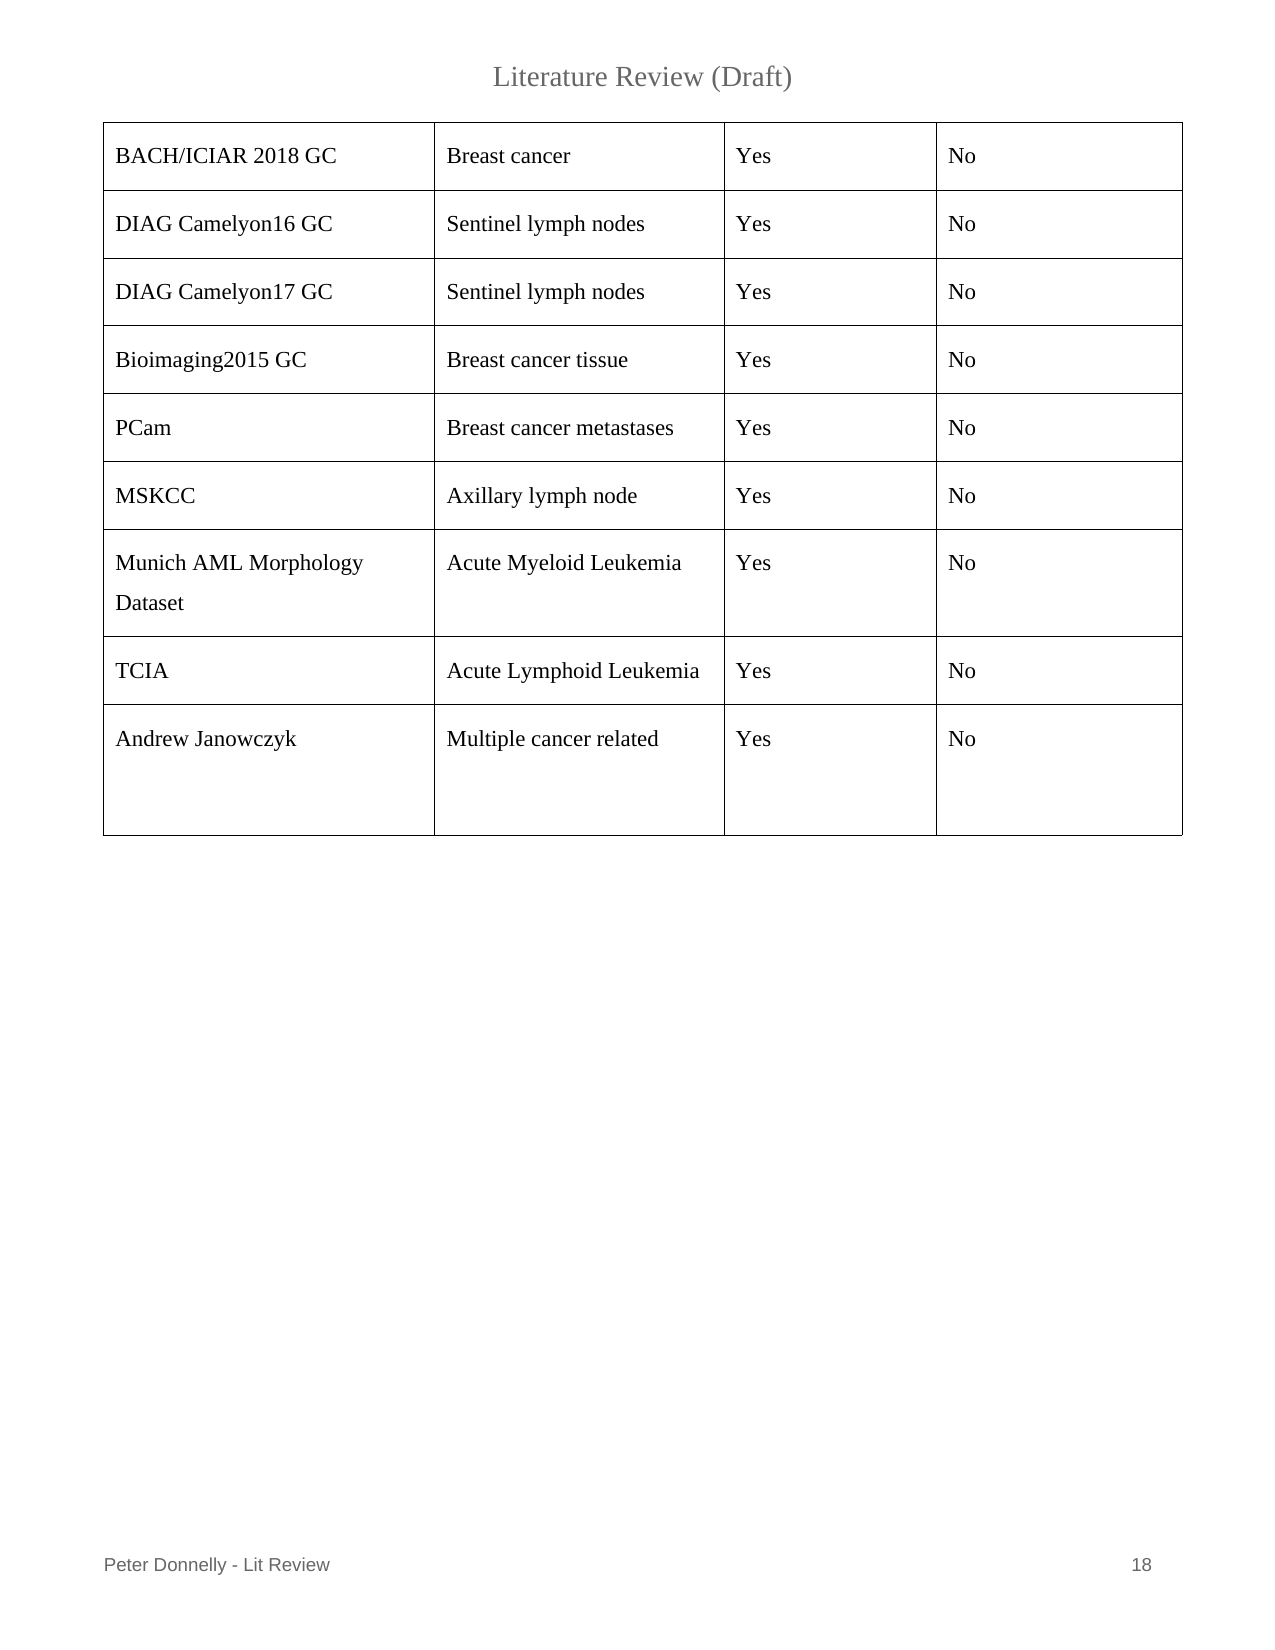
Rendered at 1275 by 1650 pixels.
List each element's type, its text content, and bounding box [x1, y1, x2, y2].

table_cell Acute Myeloid Leukemia [435, 530, 724, 636]
table_cell Yes [725, 530, 936, 636]
table_cell Yes [725, 705, 936, 834]
table_cell Yes [725, 259, 936, 325]
table_cell Yes [725, 326, 936, 393]
table_cell Andrew Janowczyk [104, 705, 434, 834]
table_cell No [937, 637, 1182, 704]
table_cell Breast cancer metastases [435, 394, 724, 461]
table_cell No [937, 394, 1182, 461]
table_cell Yes [725, 123, 936, 189]
table_cell Yes [725, 462, 936, 529]
table_cell Munich AML Morphology Dataset [104, 530, 434, 636]
table_cell No [937, 462, 1182, 529]
table_cell DIAG Camelyon17 GC [104, 259, 434, 325]
table_cell Multiple cancer related [435, 705, 724, 834]
table_cell No [937, 326, 1182, 393]
table_cell Breast cancer [435, 123, 724, 189]
table_cell MSKCC [104, 462, 434, 529]
table_cell PCam [104, 394, 434, 461]
table_cell Yes [725, 191, 936, 257]
table_cell TCIA [104, 637, 434, 704]
table_cell Axillary lymph node [435, 462, 724, 529]
table_cell Yes [725, 637, 936, 704]
table_cell DIAG Camelyon16 GC [104, 191, 434, 257]
table_cell No [937, 705, 1182, 834]
table_cell Sentinel lymph nodes [435, 191, 724, 257]
table_cell Bioimaging2015 GC [104, 326, 434, 393]
table_cell No [937, 123, 1182, 189]
table_cell BACH/ICIAR 2018 GC [104, 123, 434, 189]
table_cell No [937, 259, 1182, 325]
table_cell Sentinel lymph nodes [435, 259, 724, 325]
table_cell Yes [725, 394, 936, 461]
table_cell No [937, 530, 1182, 636]
table_cell Breast cancer tissue [435, 326, 724, 393]
table_cell No [937, 191, 1182, 257]
table_cell Acute Lymphoid Leukemia [435, 637, 724, 704]
